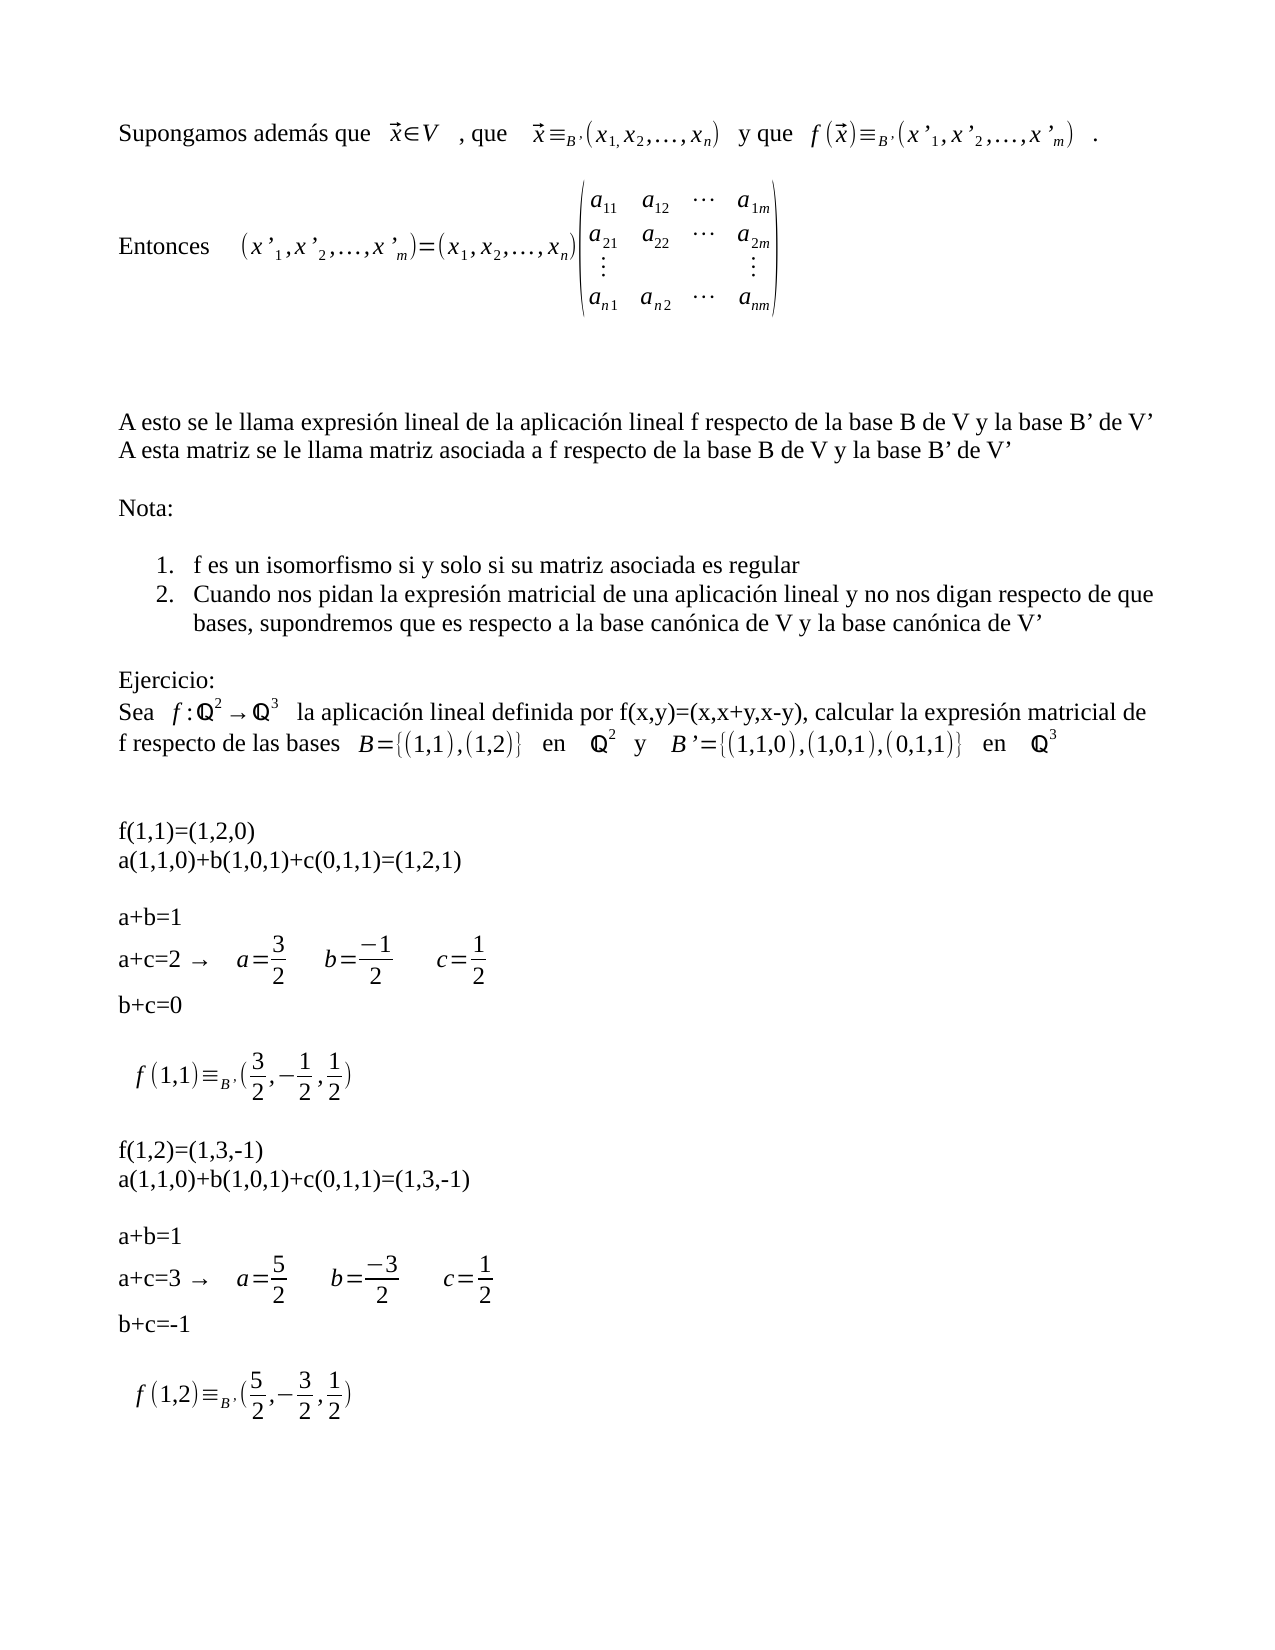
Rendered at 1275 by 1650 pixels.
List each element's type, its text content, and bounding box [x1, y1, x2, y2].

text Nota: [118, 493, 1157, 522]
text b+c=0 [118, 990, 1157, 1019]
text b+c=-1 [118, 1309, 1157, 1338]
text a+c=3 → [118, 1250, 1157, 1309]
text A esto se le llama expresión lineal de la aplicación lineal f respecto de la base B de V y la base B’ de V’ [118, 407, 1157, 435]
text a+c=2 → [118, 931, 1157, 990]
text a(1,1,0)+b(1,0,1)+c(0,1,1)=(1,3,-1) [118, 1164, 1157, 1193]
text f(1,2)=(1,3,-1) [118, 1135, 1157, 1164]
text A esta matriz se le llama matriz asociada a f respecto de la base B de V y la base B’ de V’ [118, 435, 1157, 464]
list f es un isomorfismo si y solo si su matriz asociada es regular [156, 550, 1157, 579]
text Supongamos además que, que y que. [118, 118, 1157, 151]
list Cuando nos pidan la expresión matricial de una aplicación lineal y no nos digan respecto de que bases, supondremos que es respecto a la base canónica de V y la base canónica de V’ [156, 579, 1157, 637]
text Ejercicio: [118, 665, 1157, 694]
text Seala aplicación lineal definida por f(x,y)=(x,x+y,x-y), calcular la expresión matricial de f respecto de las basesen y en [118, 694, 1157, 758]
text a(1,1,0)+b(1,0,1)+c(0,1,1)=(1,2,1) [118, 845, 1157, 873]
text f(1,1)=(1,2,0) [118, 816, 1157, 845]
text Entonces [118, 179, 1157, 320]
text a+b=1 [118, 1221, 1157, 1250]
text a+b=1 [118, 902, 1157, 931]
